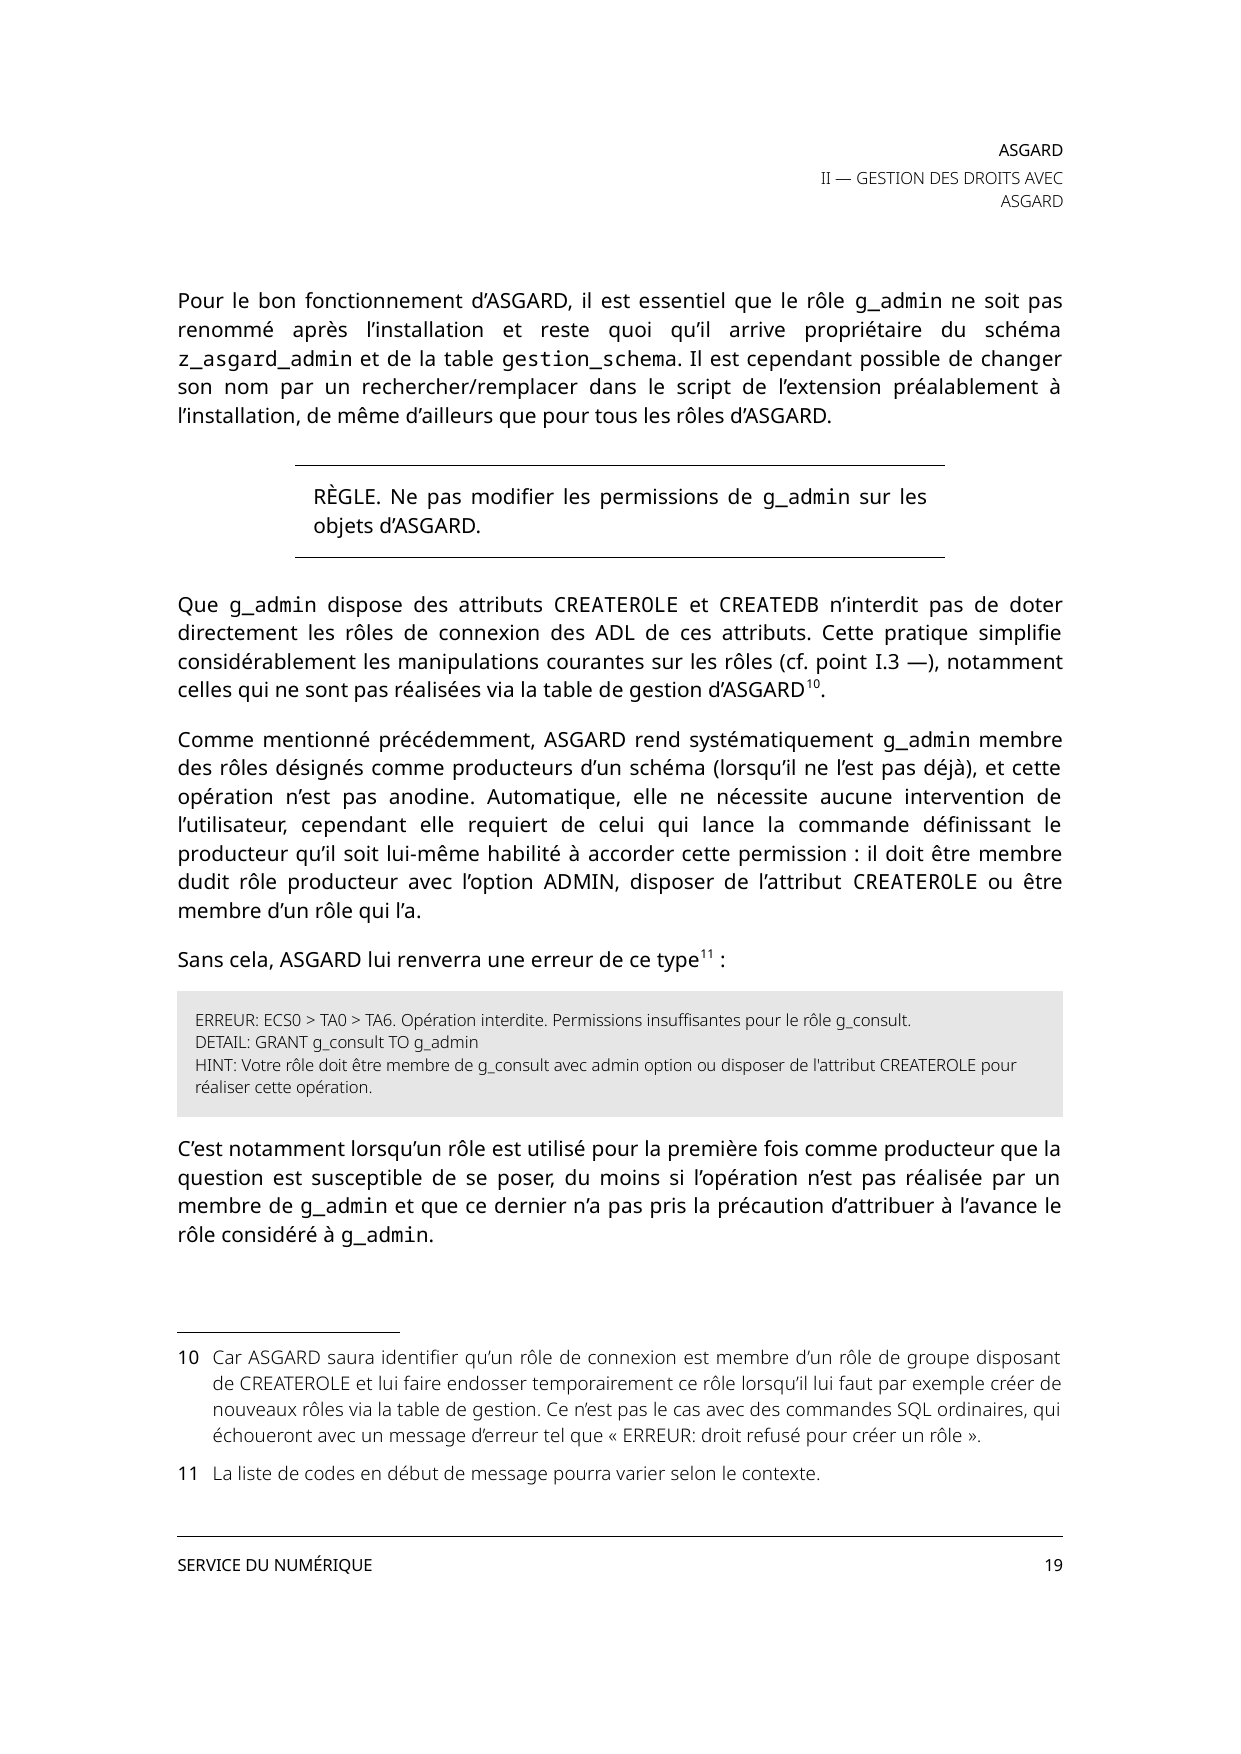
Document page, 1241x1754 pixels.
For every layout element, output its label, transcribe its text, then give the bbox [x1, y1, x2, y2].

text Comme mentionné précédemment, ASGARD rend systématiquement g_admin membre des rôles désignés comme producteurs d’un schéma (lorsqu’il ne l’est pas déjà), et cette opération n’est pas anodine. Automatique, elle ne nécessite aucune intervention de l’utilisateur, cependant elle requiert de celui qui lance la commande définissant le producteur qu’il soit lui-même habilité à accorder cette permission : il doit être membre dudit rôle producteur avec l’option ADMIN, disposer de l’attribut CREATEROLE ou être membre d’un rôle qui l’a. [177, 724, 1063, 924]
text Que g_admin dispose des attributs CREATEROLE et CREATEDB n’interdit pas de doter directement les rôles de connexion des ADL de ces attributs. Cette pratique simplifie considérablement les manipulations courantes sur les rôles (cf. point I.3), notamment celles qui ne sont pas réalisées via la table de gestion d’ASGARD. [177, 590, 1063, 704]
text Pour le bon fonctionnement d’ASGARD, il est essentiel que le rôle g_admin ne soit pas renommé après l’installation et reste quoi qu’il arrive propriétaire du schéma z_asgard_admin et de la table gestion_schema. Il est cependant possible de changer son nom par un rechercher/remplacer dans le script de l’extension préalablement à l’installation, de même d’ailleurs que pour tous les rôles d’ASGARD. [177, 286, 1063, 429]
text C’est notamment lorsqu’un rôle est utilisé pour la première fois comme producteur que la question est susceptible de se poser, du moins si l’opération n’est pas réalisée par un membre de g_admin et que ce dernier n’a pas pris la précaution d’attribuer à l’avance le rôle considéré à g_admin. [177, 1134, 1063, 1248]
text DETAIL: GRANT g_consult TO g_admin [177, 1031, 1063, 1054]
text RÈGLE. Ne pas modifier les permissions de g_admin sur les objets d’ASGARD. [295, 466, 945, 557]
text Sans cela, ASGARD lui renverra une erreur de ce type : [177, 945, 1063, 973]
text Car ASGARD saura identifier qu’un rôle de connexion est membre d’un rôle de groupe disposant de CREATEROLE et lui faire endosser temporairement ce rôle lorsqu’il lui faut par exemple créer de nouveaux rôles via la table de gestion. Ce n’est pas le cas avec des commandes SQL ordinaires, qui échoueront avec un message d’erreur tel que « ERREUR: droit refusé pour créer un rôle ». [177, 1344, 1063, 1448]
text HINT: Votre rôle doit être membre de g_consult avec admin option ou disposer de l'attribut CREATEROLE pour réaliser cette opération. [177, 1054, 1063, 1117]
text La liste de codes en début de message pourra varier selon le contexte. [177, 1460, 1063, 1486]
text ERREUR: ECS0 > TA0 > TA6. Opération interdite. Permissions insuffisantes pour le rôle g_consult. [177, 991, 1063, 1031]
